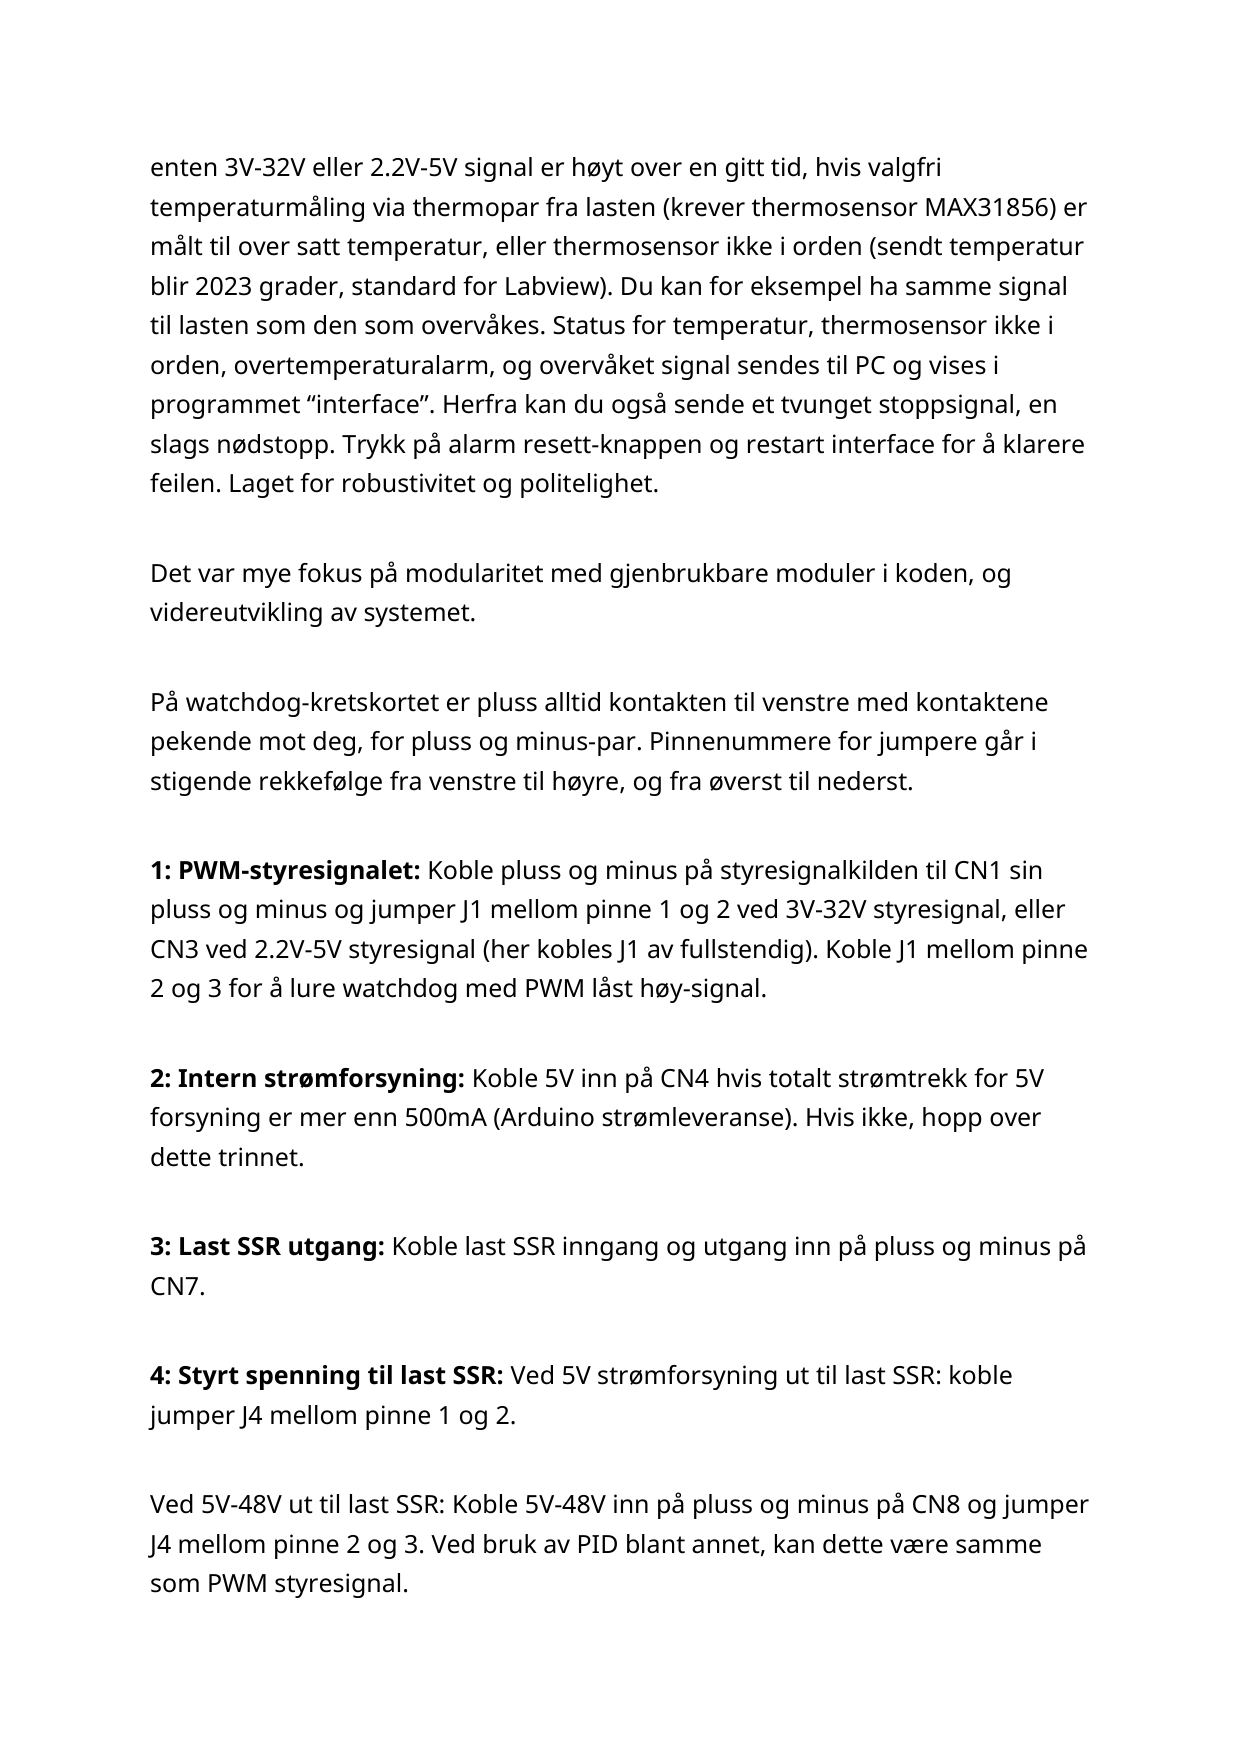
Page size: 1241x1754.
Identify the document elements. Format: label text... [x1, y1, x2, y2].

text Det var mye fokus på modularitet med gjenbrukbare moduler i koden, og videreutvikling av systemet. [150, 555, 1090, 629]
text 1: PWM-styresignalet: Koble pluss og minus på styresignalkilden til CN1 sin pluss og minus og jumper J1 mellom pinne 1 og 2 ved 3V-32V styresignal, eller CN3 ved 2.2V-5V styresignal (her kobles J1 av fullstendig). Koble J1 mellom pinne 2 og 3 for å lure watchdog med PWM låst høy-signal. [150, 853, 1090, 1005]
text enten 3V-32V eller 2.2V-5V signal er høyt over en gitt tid, hvis valgfri temperaturmåling via thermopar fra lasten (krever thermosensor MAX31856) er målt til over satt temperatur, eller thermosensor ikke i orden (sendt temperatur blir 2023 grader, standard for Labview). Du kan for eksempel ha samme signal til lasten som den som overvåkes. Status for temperatur, thermosensor ikke i orden, overtemperaturalarm, og overvåket signal sendes til PC og vises i programmet “interface”. Herfra kan du også sende et tvunget stoppsignal, en slags nødstopp. Trykk på alarm resett-knappen og restart interface for å klarere feilen. Laget for robustivitet og politelighet. [150, 150, 1090, 500]
text 2: Intern strømforsyning: Koble 5V inn på CN4 hvis totalt strømtrekk for 5V forsyning er mer enn 500mA (Arduino strømleveranse). Hvis ikke, hopp over dette trinnet. [150, 1061, 1090, 1174]
text 4: Styrt spenning til last SSR: Ved 5V strømforsyning ut til last SSR: koble jumper J4 mellom pinne 1 og 2. [150, 1358, 1090, 1432]
text Ved 5V-48V ut til last SSR: Koble 5V-48V inn på pluss og minus på CN8 og jumper J4 mellom pinne 2 og 3. Ved bruk av PID blant annet, kan dette være samme som PWM styresignal. [150, 1487, 1090, 1600]
text På watchdog-kretskortet er pluss alltid kontakten til venstre med kontaktene pekende mot deg, for pluss og minus-par. Pinnenummere for jumpere går i stigende rekkefølge fra venstre til høyre, og fra øverst til nederst. [150, 684, 1090, 797]
text 3: Last SSR utgang: Koble last SSR inngang og utgang inn på pluss og minus på CN7. [150, 1229, 1090, 1303]
